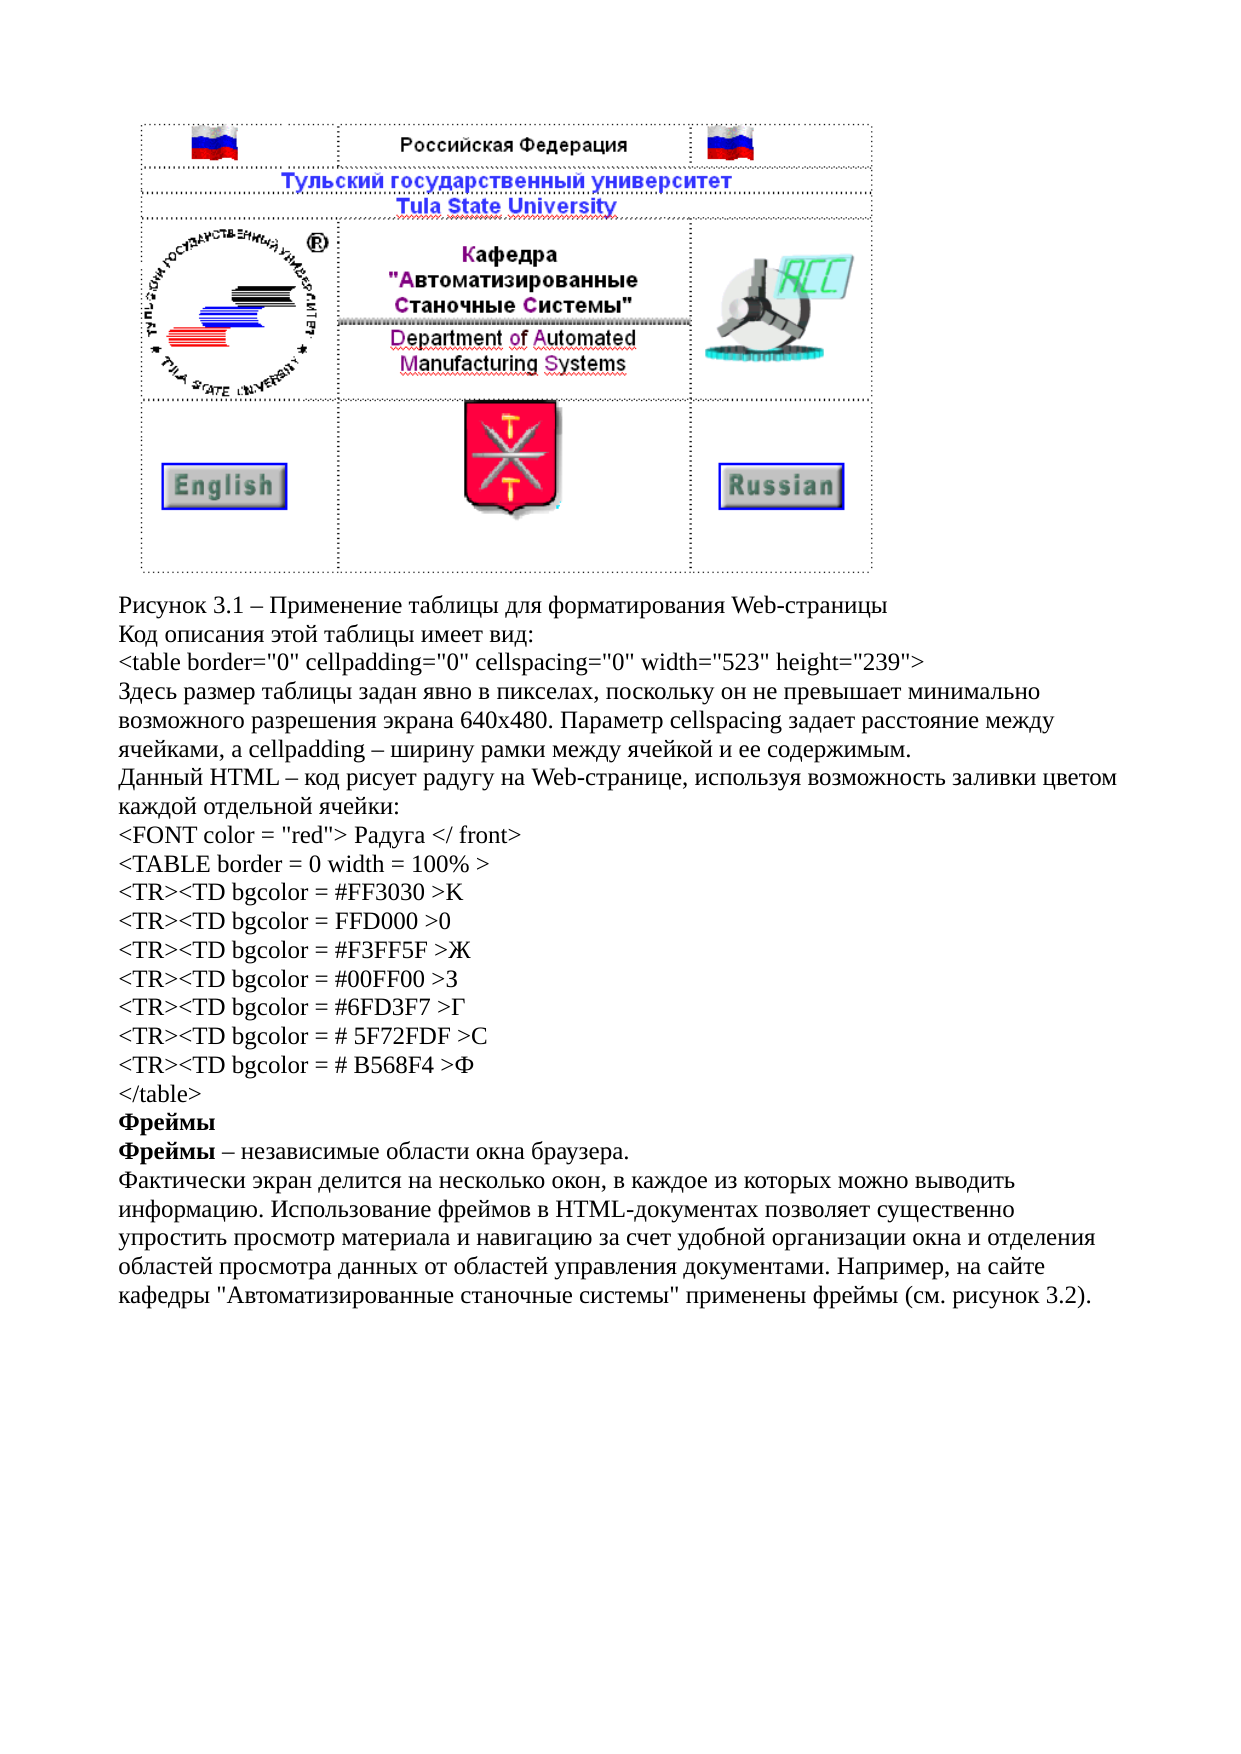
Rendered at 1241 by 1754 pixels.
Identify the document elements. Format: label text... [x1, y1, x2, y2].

text Код описания этой таблицы имеет вид: [118, 619, 1122, 647]
picture [118, 118, 893, 590]
text Рисунок 3.1 – Применение таблицы для форматирования Web-страницы [118, 590, 1122, 619]
text Фактически экран делится на несколько окон, в каждое из которых можно выводить информацию. Использование фреймов в HTML-документах позволяет существенно упростить просмотр материала и навигацию за счет удобной организации окна и отделения областей просмотра данных от областей управления документами. Например, на сайте кафедры "Автоматизированные станочные системы" применены фреймы (см. рисунок 3.2). [118, 1165, 1122, 1309]
text Фреймы – независимые области окна браузера. [118, 1136, 1122, 1165]
text Фреймы [118, 1107, 1122, 1136]
text Здесь размер таблицы задан явно в пикселах, поскольку он не превышает минимально возможного разрешения экрана 640х480. Параметр cellspacing задает расстояние между ячейками, а cellpadding – ширину рамки между ячейкой и ее содержимым. [118, 676, 1122, 762]
text <table border="0" cellpadding="0" cellspacing="0" width="523" height="239"> [118, 647, 1122, 676]
text <FONT color = "red"> Радуга </ front> <TABLE border = 0 width = 100% > <TR><TD bgcolor = #FF3030 >K <TR><TD bgcolor = FFD000 >0 <TR><TD bgcolor = #F3FF5F >Ж <TR><TD bgcolor = #00FF00 >З <TR><TD bgcolor = #6FD3F7 >Г <TR><TD bgcolor = # 5F72FDF >С <TR><TD bgcolor = # B568F4 >Ф </table> [118, 820, 1122, 1107]
text Данный HTML – код рисует радугу на Web-странице, используя возможность заливки цветом каждой отдельной ячейки: [118, 762, 1122, 820]
